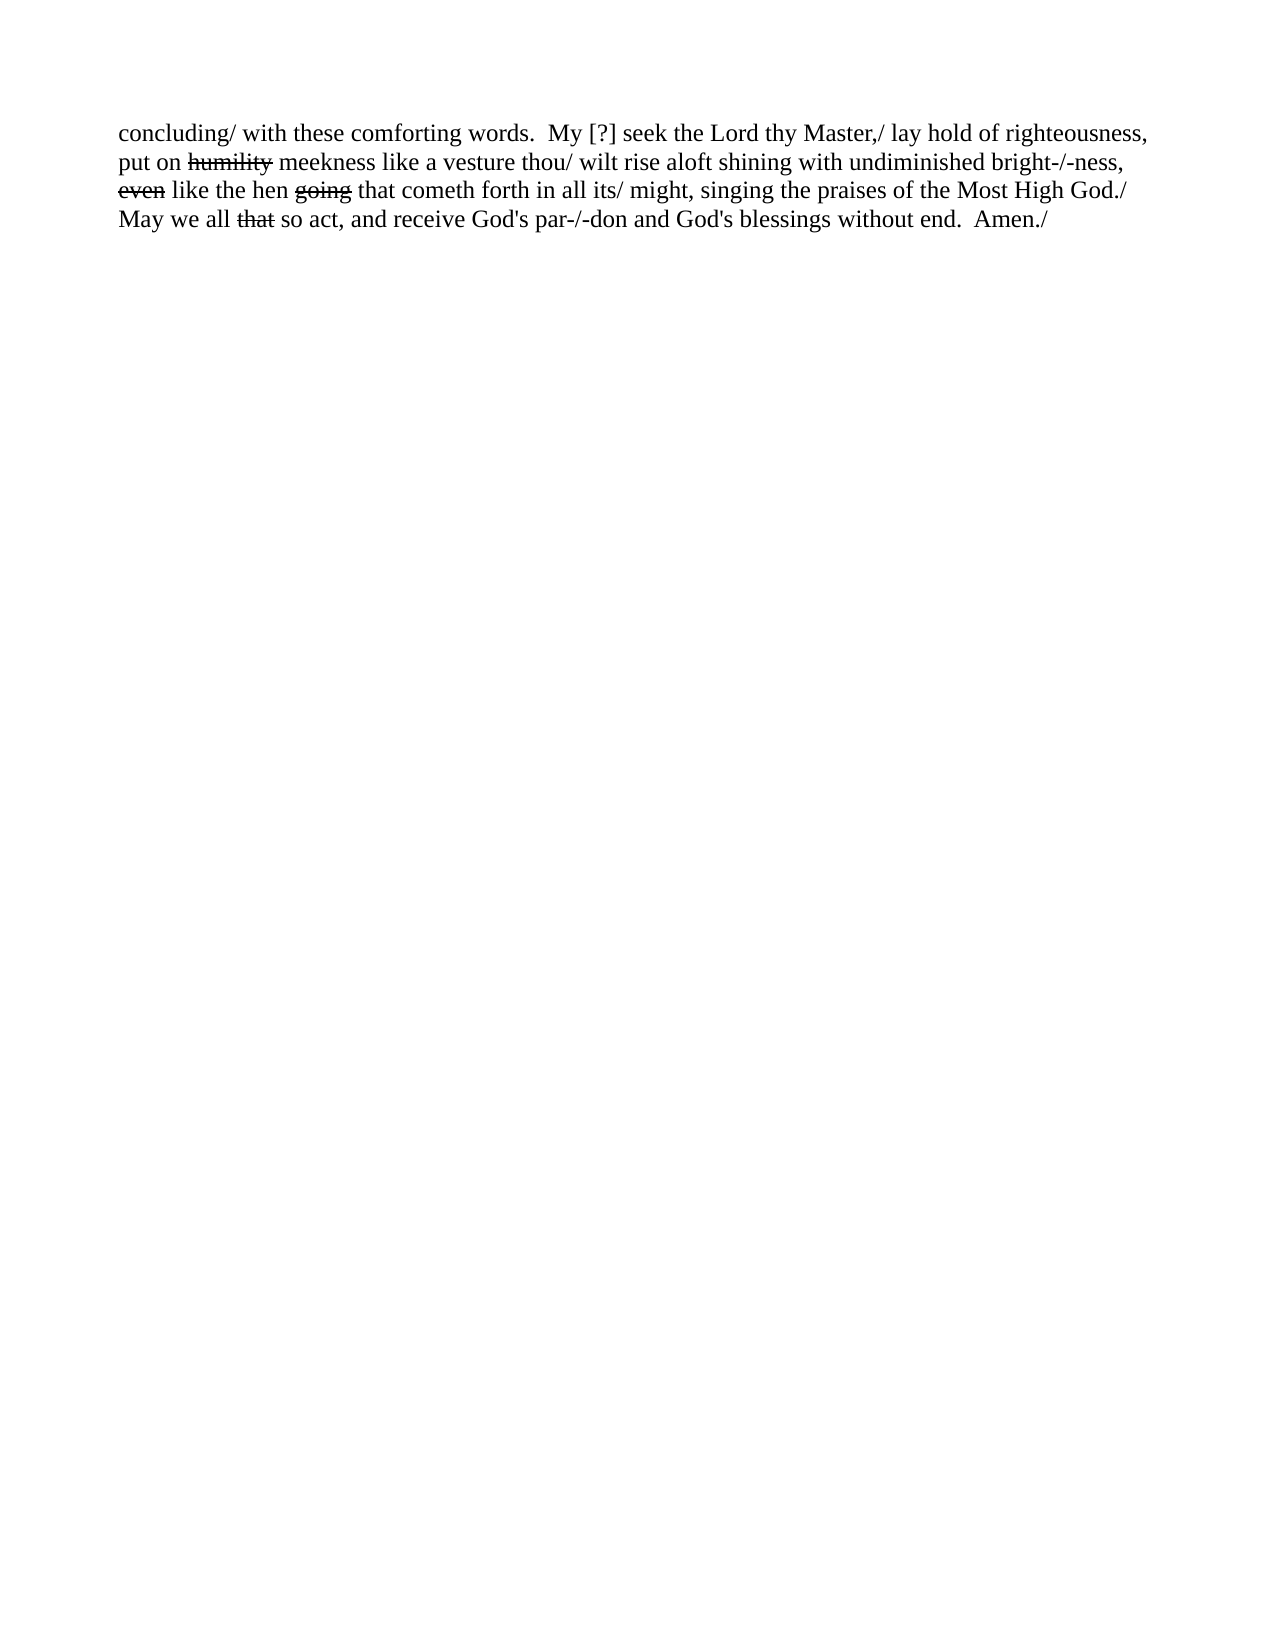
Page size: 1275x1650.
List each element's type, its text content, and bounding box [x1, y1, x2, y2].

text concluding/ with these comforting words. My [?] seek the Lord thy Master,/ lay hold of righteousness, put on humility meekness like a vesture thou/ wilt rise aloft shining with undiminished bright-/-ness, even like the hen going that cometh forth in all its/ might, singing the praises of the Most High God./ May we all that so act, and receive God's par-/-don and God's blessings without end. Amen./ [118, 118, 1157, 233]
